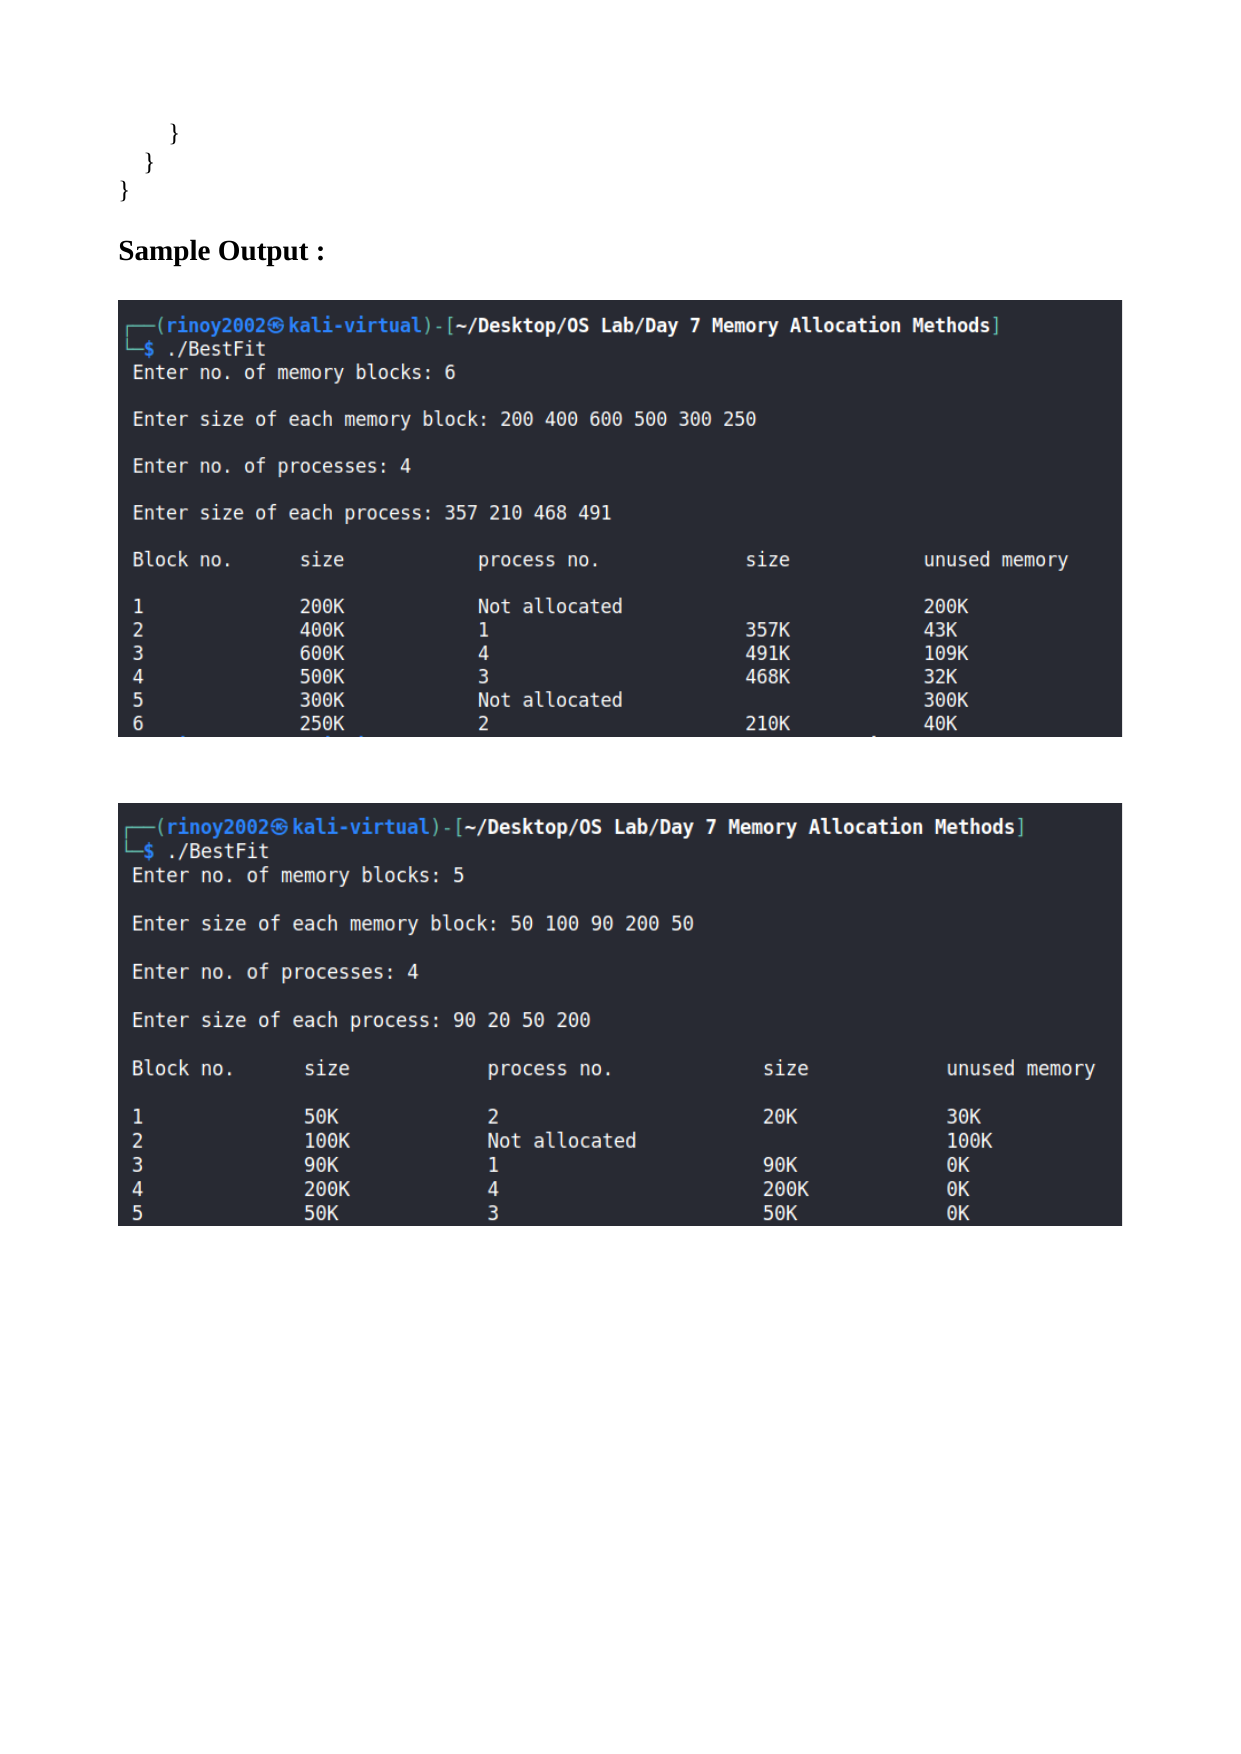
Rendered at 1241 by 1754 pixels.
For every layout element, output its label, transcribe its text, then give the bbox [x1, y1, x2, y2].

text Sample Output : [118, 233, 1122, 267]
text } } } [118, 118, 1122, 204]
picture [118, 300, 1123, 737]
picture [118, 803, 1123, 1226]
